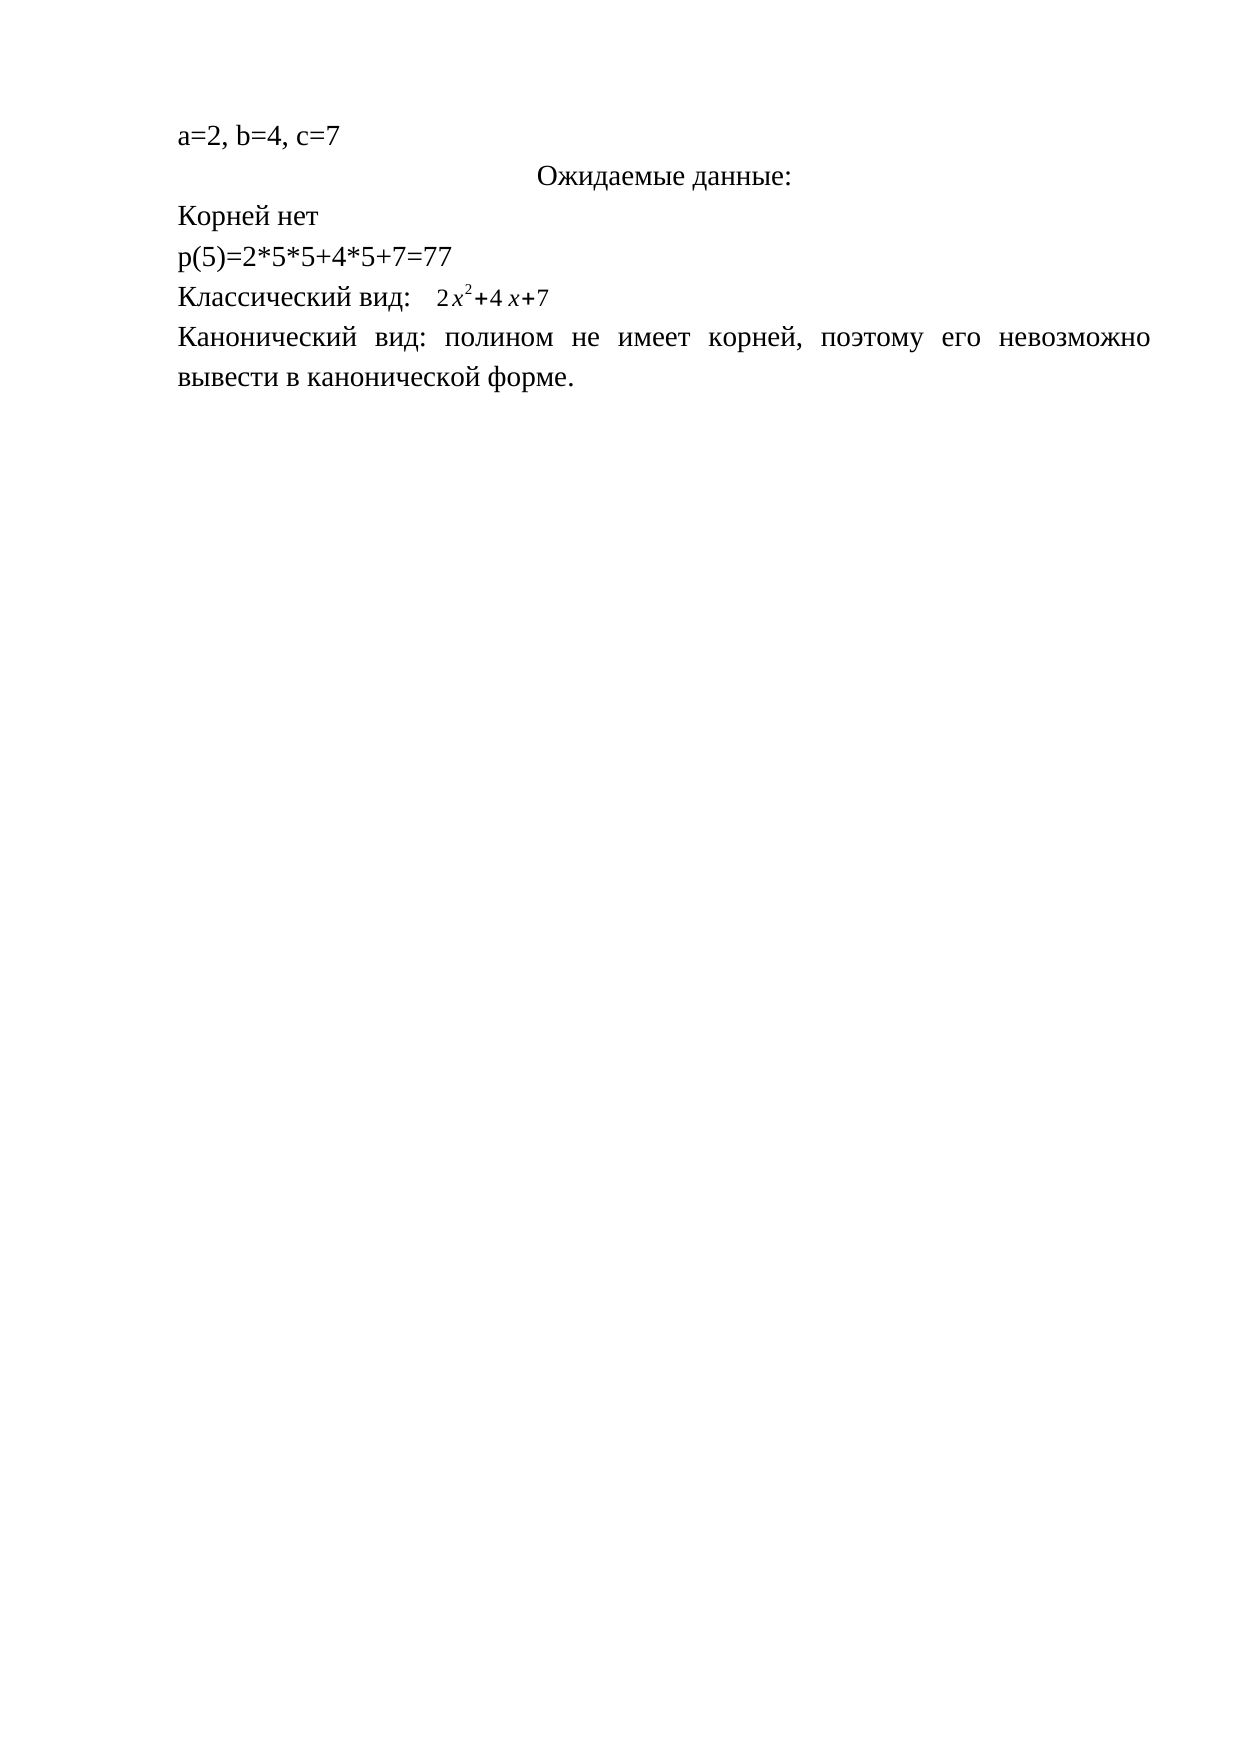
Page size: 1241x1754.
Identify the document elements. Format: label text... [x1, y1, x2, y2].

text Классический вид: [177, 279, 1152, 312]
text Ожидаемые данные: [177, 158, 1152, 192]
text Канонический вид: полином не имеет корней, поэтому его невозможно вывести в канонической форме. [177, 319, 1152, 393]
text a=2, b=4, c=7 [177, 118, 1152, 152]
text Корней нет [177, 198, 1152, 232]
text p(5)=2*5*5+4*5+7=77 [177, 239, 1152, 272]
